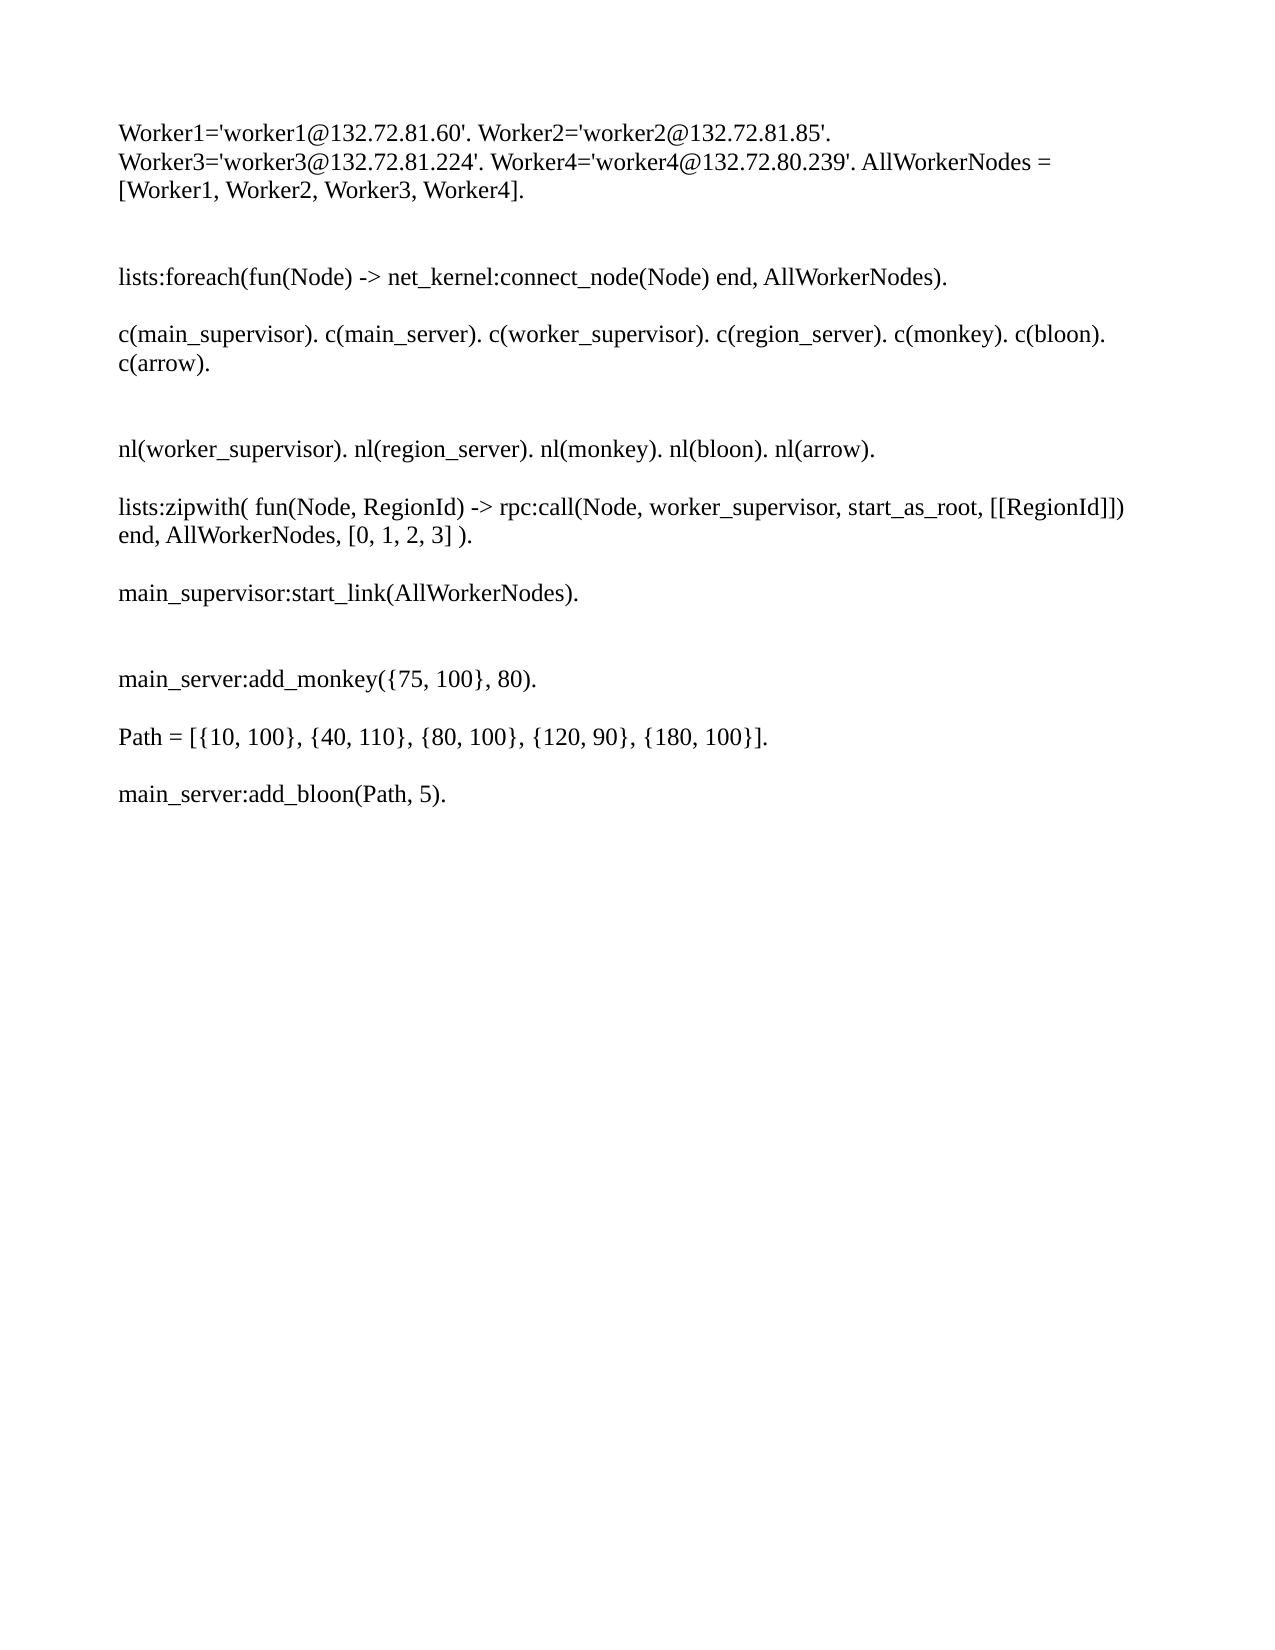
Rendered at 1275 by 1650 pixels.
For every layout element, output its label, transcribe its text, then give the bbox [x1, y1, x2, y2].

text Worker1='worker1@132.72.81.60'. Worker2='worker2@132.72.81.85'. Worker3='worker3@132.72.81.224'. Worker4='worker4@132.72.80.239'. AllWorkerNodes = [Worker1, Worker2, Worker3, Worker4]. lists:foreach(fun(Node) -> net_kernel:connect_node(Node) end, AllWorkerNodes). c(main_supervisor). c(main_server). c(worker_supervisor). c(region_server). c(monkey). c(bloon). c(arrow). nl(worker_supervisor). nl(region_server). nl(monkey). nl(bloon). nl(arrow). lists:zipwith( fun(Node, RegionId) -> rpc:call(Node, worker_supervisor, start_as_root, [[RegionId]]) end, AllWorkerNodes, [0, 1, 2, 3] ). main_supervisor:start_link(AllWorkerNodes). main_server:add_monkey({75, 100}, 80). Path = [{10, 100}, {40, 110}, {80, 100}, {120, 90}, {180, 100}]. [118, 118, 1157, 779]
text main_server:add_bloon(Path, 5). [118, 779, 1157, 808]
